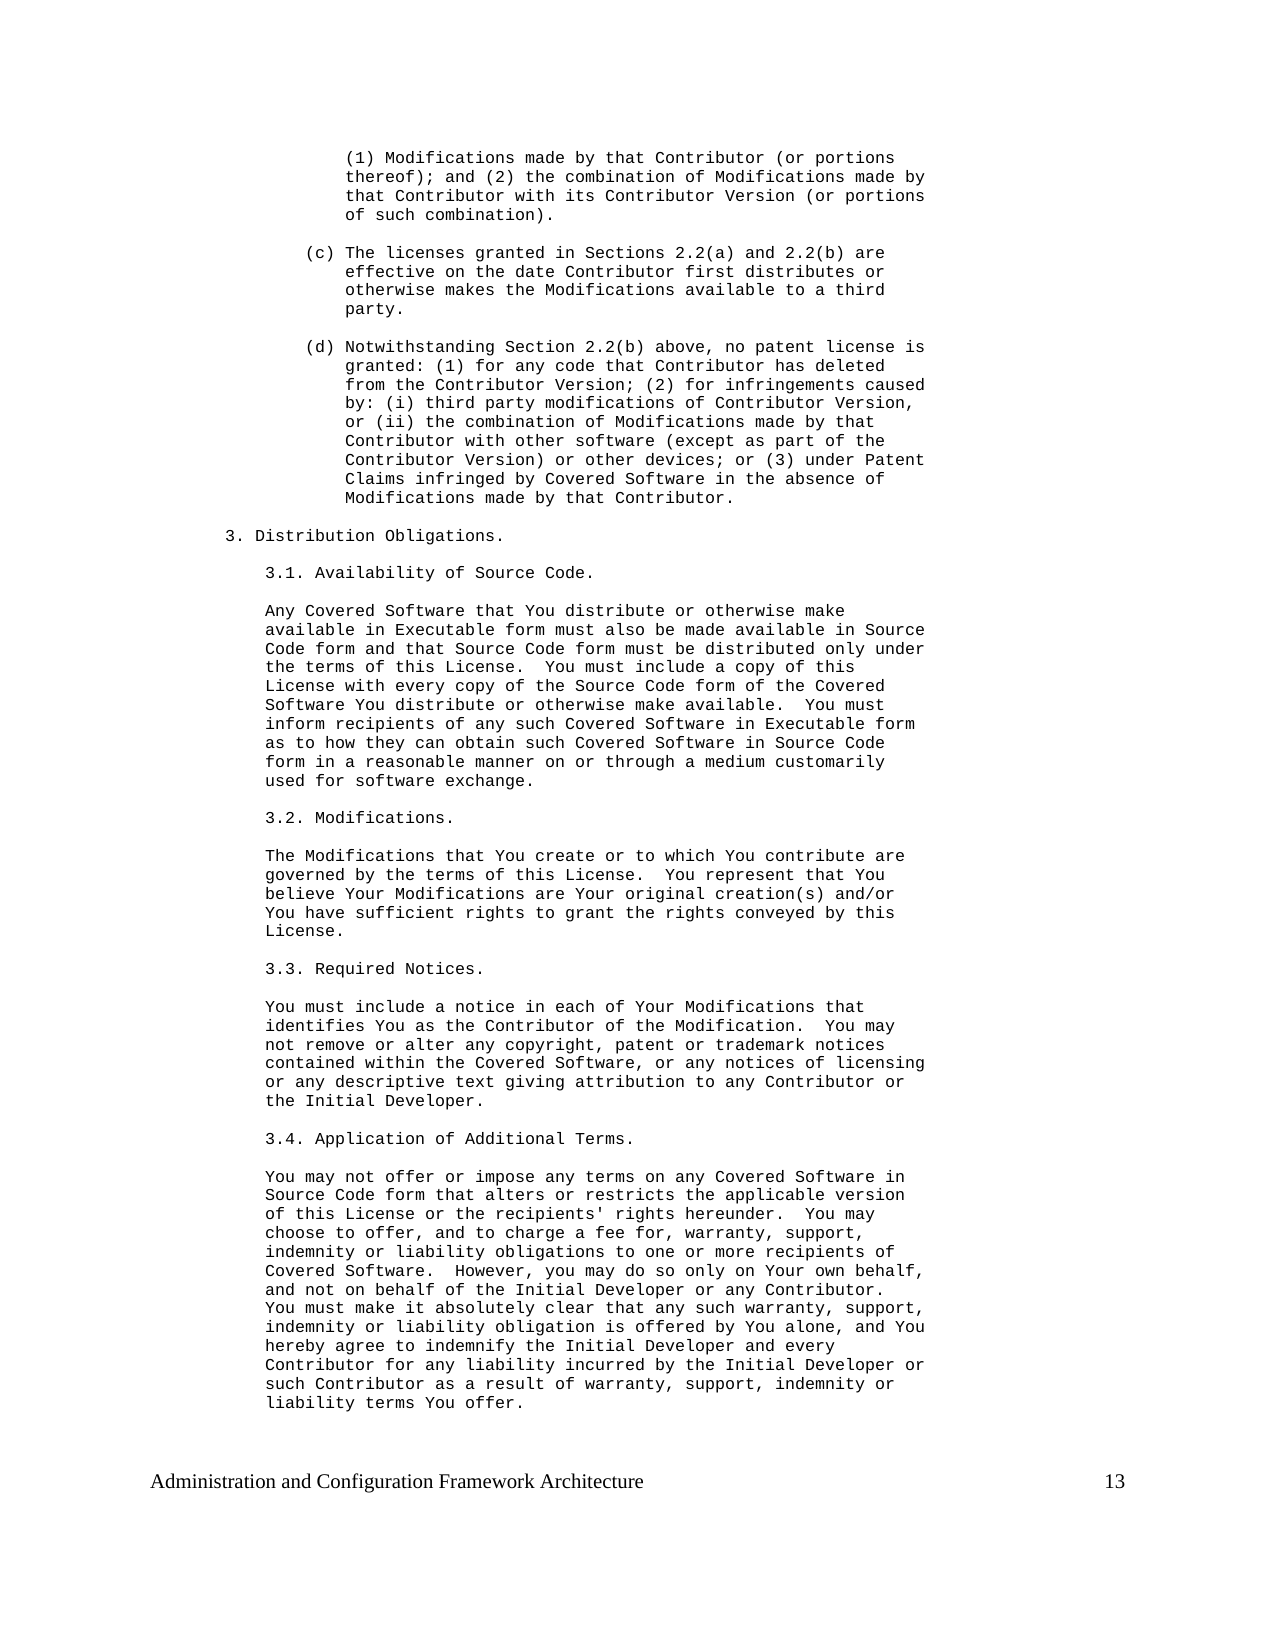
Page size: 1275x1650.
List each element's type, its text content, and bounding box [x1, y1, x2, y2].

text inform recipients of any such Covered Software in Executable form [225, 716, 1125, 734]
text 3.1. Availability of Source Code. [225, 565, 1125, 584]
text available in Executable form must also be made available in Source [225, 621, 1125, 640]
text Modifications made by that Contributor. [225, 489, 1125, 508]
text and not on behalf of the Initial Developer or any Contributor. [225, 1281, 1125, 1300]
text The Modifications that You create or to which You contribute are [225, 848, 1125, 866]
text thereof); and (2) the combination of Modifications made by [225, 169, 1125, 188]
text form in a reasonable manner on or through a medium customarily [225, 753, 1125, 772]
text License. [225, 923, 1125, 942]
text liability terms You offer. [225, 1394, 1125, 1413]
text or (ii) the combination of Modifications made by that [225, 414, 1125, 433]
text (d) Notwithstanding Section 2.2(b) above, no patent license is [225, 338, 1125, 357]
text granted: (1) for any code that Contributor has deleted [225, 357, 1125, 376]
text (c) The licenses granted in Sections 2.2(a) and 2.2(b) are [225, 244, 1125, 263]
text Software You distribute or otherwise make available. You must [225, 697, 1125, 716]
text or any descriptive text giving attribution to any Contributor or [225, 1074, 1125, 1093]
text Contributor Version) or other devices; or (3) under Patent [225, 452, 1125, 471]
text indemnity or liability obligations to one or more recipients of [225, 1243, 1125, 1262]
text You must include a notice in each of Your Modifications that [225, 998, 1125, 1017]
text Code form and that Source Code form must be distributed only under [225, 640, 1125, 659]
text 3.2. Modifications. [225, 810, 1125, 829]
text that Contributor with its Contributor Version (or portions [225, 188, 1125, 207]
text otherwise makes the Modifications available to a third [225, 282, 1125, 301]
text as to how they can obtain such Covered Software in Source Code [225, 734, 1125, 753]
text believe Your Modifications are Your original creation(s) and/or [225, 885, 1125, 904]
text Contributor with other software (except as part of the [225, 433, 1125, 452]
text effective on the date Contributor first distributes or [225, 263, 1125, 282]
text used for software exchange. [225, 772, 1125, 791]
text identifies You as the Contributor of the Modification. You may [225, 1017, 1125, 1036]
text from the Contributor Version; (2) for infringements caused [225, 376, 1125, 395]
text choose to offer, and to charge a fee for, warranty, support, [225, 1225, 1125, 1243]
text the terms of this License. You must include a copy of this [225, 659, 1125, 678]
text indemnity or liability obligation is offered by You alone, and You [225, 1319, 1125, 1338]
text party. [225, 301, 1125, 320]
text by: (i) third party modifications of Contributor Version, [225, 395, 1125, 414]
text the Initial Developer. [225, 1093, 1125, 1112]
text Any Covered Software that You distribute or otherwise make [225, 602, 1125, 621]
text Source Code form that alters or restricts the applicable version [225, 1187, 1125, 1206]
text You may not offer or impose any terms on any Covered Software in [225, 1168, 1125, 1187]
text Contributor for any liability incurred by the Initial Developer or [225, 1357, 1125, 1376]
text Covered Software. However, you may do so only on Your own behalf, [225, 1262, 1125, 1281]
text governed by the terms of this License. You represent that You [225, 866, 1125, 885]
text contained within the Covered Software, or any notices of licensing [225, 1055, 1125, 1074]
text License with every copy of the Source Code form of the Covered [225, 678, 1125, 697]
text of such combination). [225, 207, 1125, 225]
text 3. Distribution Obligations. [225, 527, 1125, 546]
text Claims infringed by Covered Software in the absence of [225, 471, 1125, 489]
text not remove or alter any copyright, patent or trademark notices [225, 1036, 1125, 1055]
text such Contributor as a result of warranty, support, indemnity or [225, 1376, 1125, 1394]
text You must make it absolutely clear that any such warranty, support, [225, 1300, 1125, 1319]
text You have sufficient rights to grant the rights conveyed by this [225, 904, 1125, 923]
text of this License or the recipients' rights hereunder. You may [225, 1206, 1125, 1225]
text (1) Modifications made by that Contributor (or portions [225, 150, 1125, 169]
text 3.3. Required Notices. [225, 961, 1125, 979]
text hereby agree to indemnify the Initial Developer and every [225, 1338, 1125, 1357]
text 3.4. Application of Additional Terms. [225, 1130, 1125, 1149]
